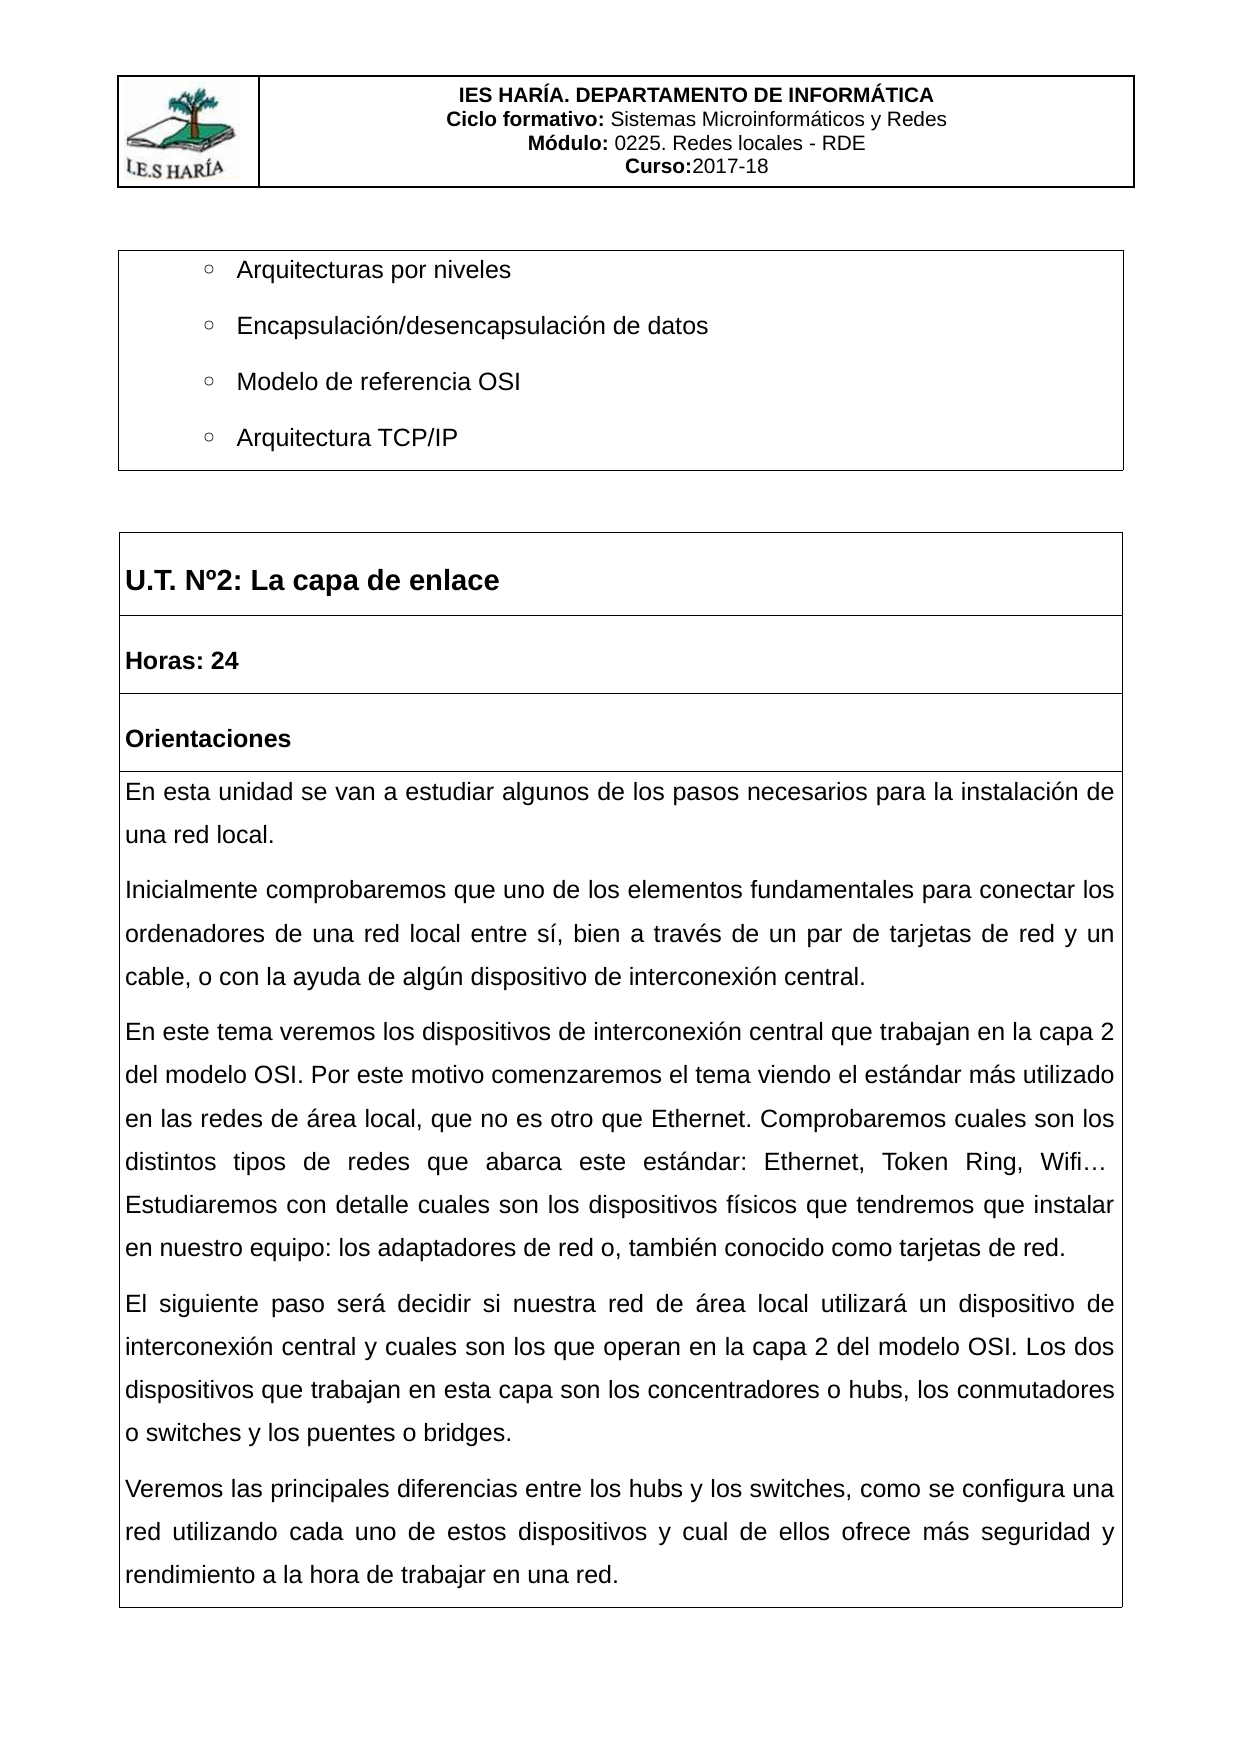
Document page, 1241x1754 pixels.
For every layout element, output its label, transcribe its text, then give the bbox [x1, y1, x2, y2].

table_header U.T. Nº2: La capa de enlace [120, 533, 1122, 615]
table_cell Horas: 24 [120, 616, 1122, 693]
picture [123, 82, 241, 180]
table_cell En esta unidad se van a estudiar algunos de los pasos necesarios para la instalación de una red local. Inicialmente comprobaremos que uno de los elementos fundamentales para conectar los ordenadores de una red local entre sí, bien a través de un par de tarjetas de red y un cable, o con la ayuda de algún dispositivo de interconexión central. En este tema veremos los dispositivos de interconexión central que trabajan en la capa 2 del modelo OSI. Por este motivo comenzaremos el tema viendo el estándar más utilizado en las redes de área local, que no es otro que Ethernet. Comprobaremos cuales son los distintos tipos de redes que abarca este estándar: Ethernet, Token Ring, Wifi… Estudiaremos con detalle cuales son los dispositivos físicos que tendremos que instalar en nuestro equipo: los adaptadores de red o, también conocido como tarjetas de red. El siguiente paso será decidir si nuestra red de área local utilizará un dispositivo de interconexión central y cuales son los que operan en la capa 2 del modelo OSI. Los dos dispositivos que trabajan en esta capa son los concentradores o hubs, los conmutadores o switches y los puentes o bridges. Veremos las principales diferencias entre los hubs y los switches, como se configura una red utilizando cada uno de estos dispositivos y cual de ellos ofrece más seguridad y rendimiento a la hora de trabajar en una red. [120, 772, 1122, 1607]
table_cell Orientaciones [120, 694, 1122, 771]
table_cell La comunicación Evolución de las tecnologías de la comunicación El proceso de la comunicación Modelo de las comunicaciones Características y componentes básicos de las redes locales Definición Componentes Equipos terminales Servicios y protocolos Medios de transmisión Guiados No guiados Elementos de conexión Tarjetas de red Conectores Antenas Dispositivos intermedios Hub o concentrador Switch o conmutador Bridge o puente Router o enrutador Modem Clasificaciones de las redes locales Por la titularidad (dedicadas, compartidas) Por la topología ( bus, estrella, malla, anillo, árbol, irregular) Por la transferencia de información (conmutadas, de difusión) Por el tamaño (PAN, LAN, CAN, MAN y WAN) Por la relación funcional (P2P, cliente/servidor) Velocidad de transmisión de la información Unidades de medida de información y conversión Unidades de medida de velocidad de transmisión y conversión Cálculo de velocidades de transmisión, tiempos de transferencia y tamaño de archivos transferidos Arquitectura de redes Características Niveles de los protocolos (alto, bajo e intermedio) Arquitecturas por niveles Encapsulación/desencapsulación de datos Modelo de referencia OSI Arquitectura TCP/IP [119, 251, 1123, 470]
